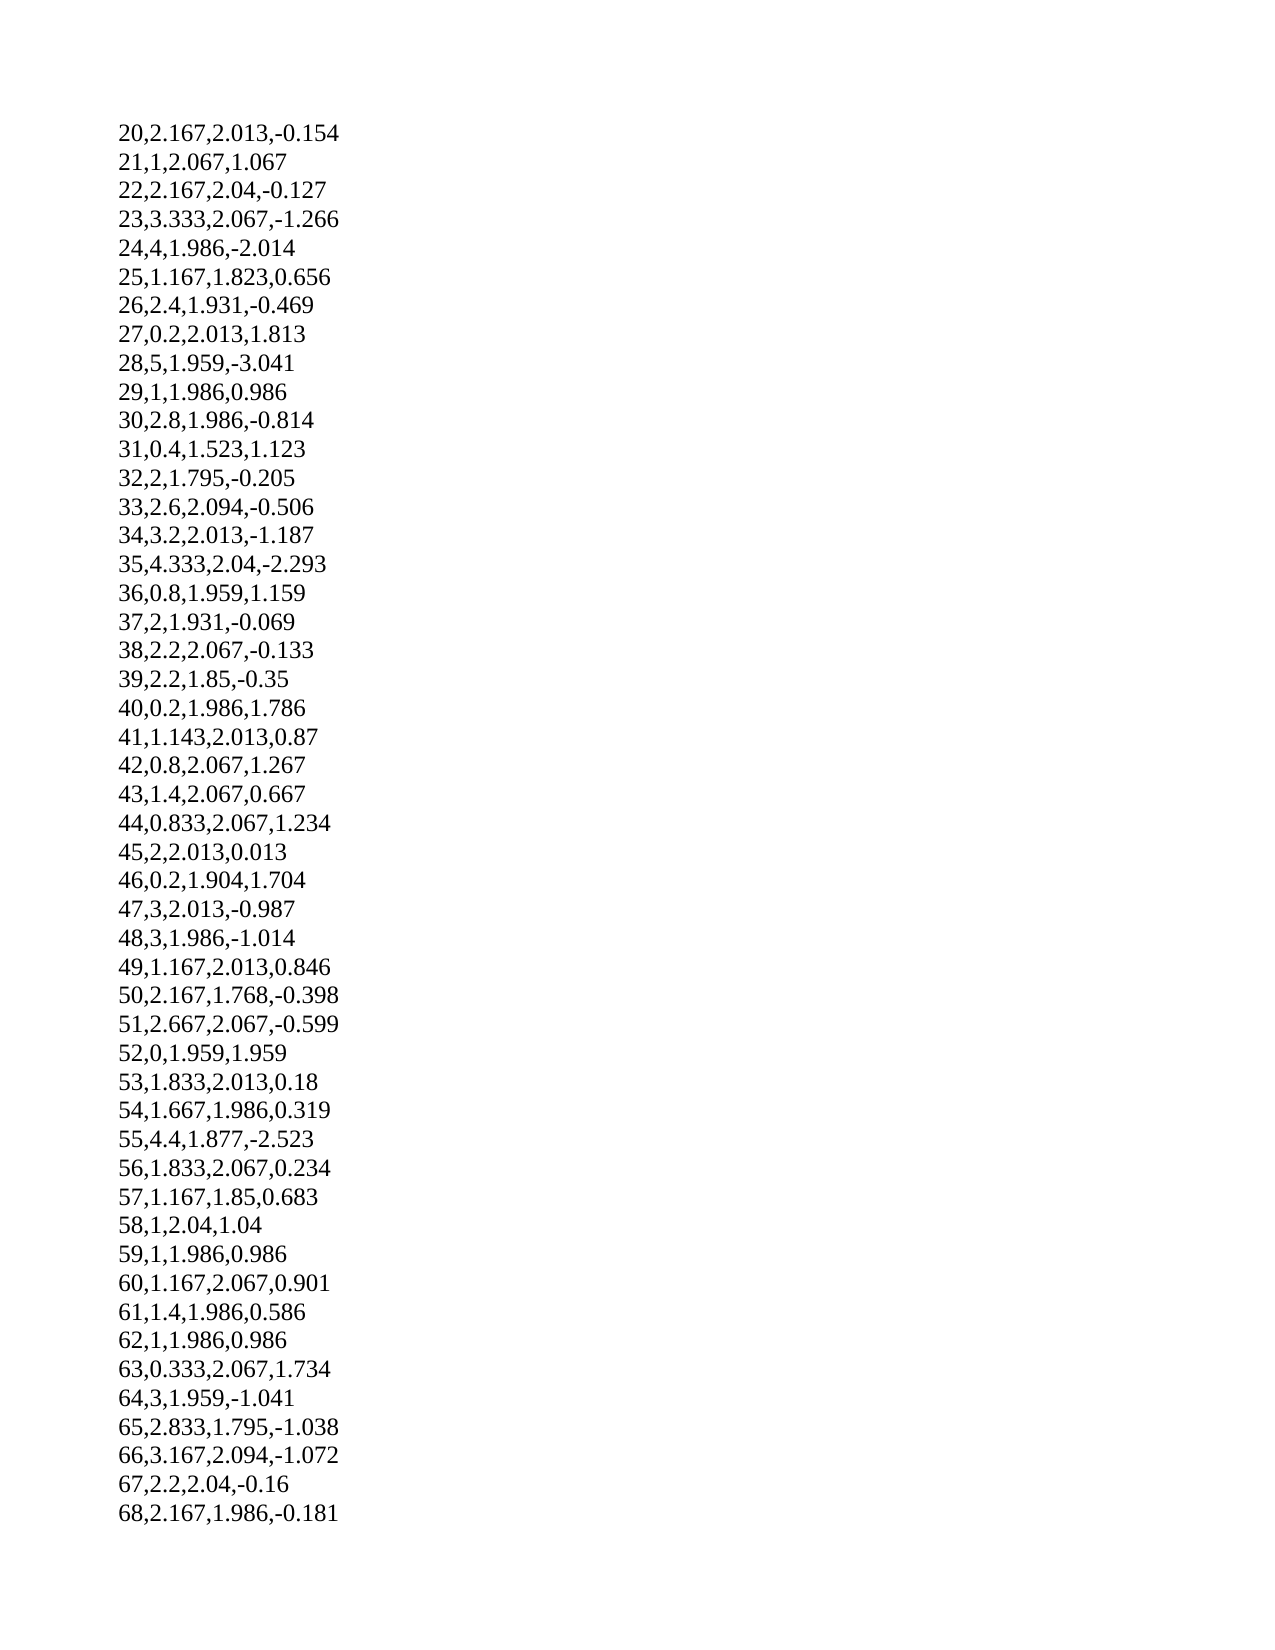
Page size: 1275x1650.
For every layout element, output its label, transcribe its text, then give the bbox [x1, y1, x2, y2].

text 58,1,2.04,1.04 [118, 1211, 1157, 1239]
text 63,0.333,2.067,1.734 [118, 1354, 1157, 1383]
text 44,0.833,2.067,1.234 [118, 808, 1157, 837]
text 31,0.4,1.523,1.123 [118, 434, 1157, 463]
text 33,2.6,2.094,-0.506 [118, 492, 1157, 521]
text 60,1.167,2.067,0.901 [118, 1268, 1157, 1297]
text 21,1,2.067,1.067 [118, 147, 1157, 176]
text 46,0.2,1.904,1.704 [118, 866, 1157, 894]
text 26,2.4,1.931,-0.469 [118, 291, 1157, 319]
text 43,1.4,2.067,0.667 [118, 779, 1157, 808]
text 51,2.667,2.067,-0.599 [118, 1009, 1157, 1038]
text 64,3,1.959,-1.041 [118, 1383, 1157, 1412]
text 67,2.2,2.04,-0.16 [118, 1469, 1157, 1498]
text 20,2.167,2.013,-0.154 [118, 118, 1157, 147]
text 37,2,1.931,-0.069 [118, 607, 1157, 636]
text 54,1.667,1.986,0.319 [118, 1096, 1157, 1124]
text 52,0,1.959,1.959 [118, 1038, 1157, 1067]
text 42,0.8,2.067,1.267 [118, 751, 1157, 779]
text 39,2.2,1.85,-0.35 [118, 664, 1157, 693]
text 38,2.2,2.067,-0.133 [118, 636, 1157, 664]
text 40,0.2,1.986,1.786 [118, 693, 1157, 722]
text 57,1.167,1.85,0.683 [118, 1182, 1157, 1211]
text 53,1.833,2.013,0.18 [118, 1067, 1157, 1096]
text 61,1.4,1.986,0.586 [118, 1297, 1157, 1326]
text 41,1.143,2.013,0.87 [118, 722, 1157, 751]
text 47,3,2.013,-0.987 [118, 894, 1157, 923]
text 45,2,2.013,0.013 [118, 837, 1157, 866]
text 34,3.2,2.013,-1.187 [118, 521, 1157, 549]
text 56,1.833,2.067,0.234 [118, 1153, 1157, 1182]
text 50,2.167,1.768,-0.398 [118, 981, 1157, 1009]
text 25,1.167,1.823,0.656 [118, 262, 1157, 291]
text 62,1,1.986,0.986 [118, 1326, 1157, 1354]
text 30,2.8,1.986,-0.814 [118, 406, 1157, 434]
text 66,3.167,2.094,-1.072 [118, 1441, 1157, 1469]
text 49,1.167,2.013,0.846 [118, 952, 1157, 981]
text 55,4.4,1.877,-2.523 [118, 1124, 1157, 1153]
text 59,1,1.986,0.986 [118, 1239, 1157, 1268]
text 32,2,1.795,-0.205 [118, 463, 1157, 492]
text 27,0.2,2.013,1.813 [118, 319, 1157, 348]
text 68,2.167,1.986,-0.181 [118, 1498, 1157, 1527]
text 29,1,1.986,0.986 [118, 377, 1157, 406]
text 22,2.167,2.04,-0.127 [118, 176, 1157, 204]
text 36,0.8,1.959,1.159 [118, 578, 1157, 607]
text 24,4,1.986,-2.014 [118, 233, 1157, 262]
text 23,3.333,2.067,-1.266 [118, 204, 1157, 233]
text 65,2.833,1.795,-1.038 [118, 1412, 1157, 1441]
text 35,4.333,2.04,-2.293 [118, 549, 1157, 578]
text 48,3,1.986,-1.014 [118, 923, 1157, 952]
text 28,5,1.959,-3.041 [118, 348, 1157, 377]
